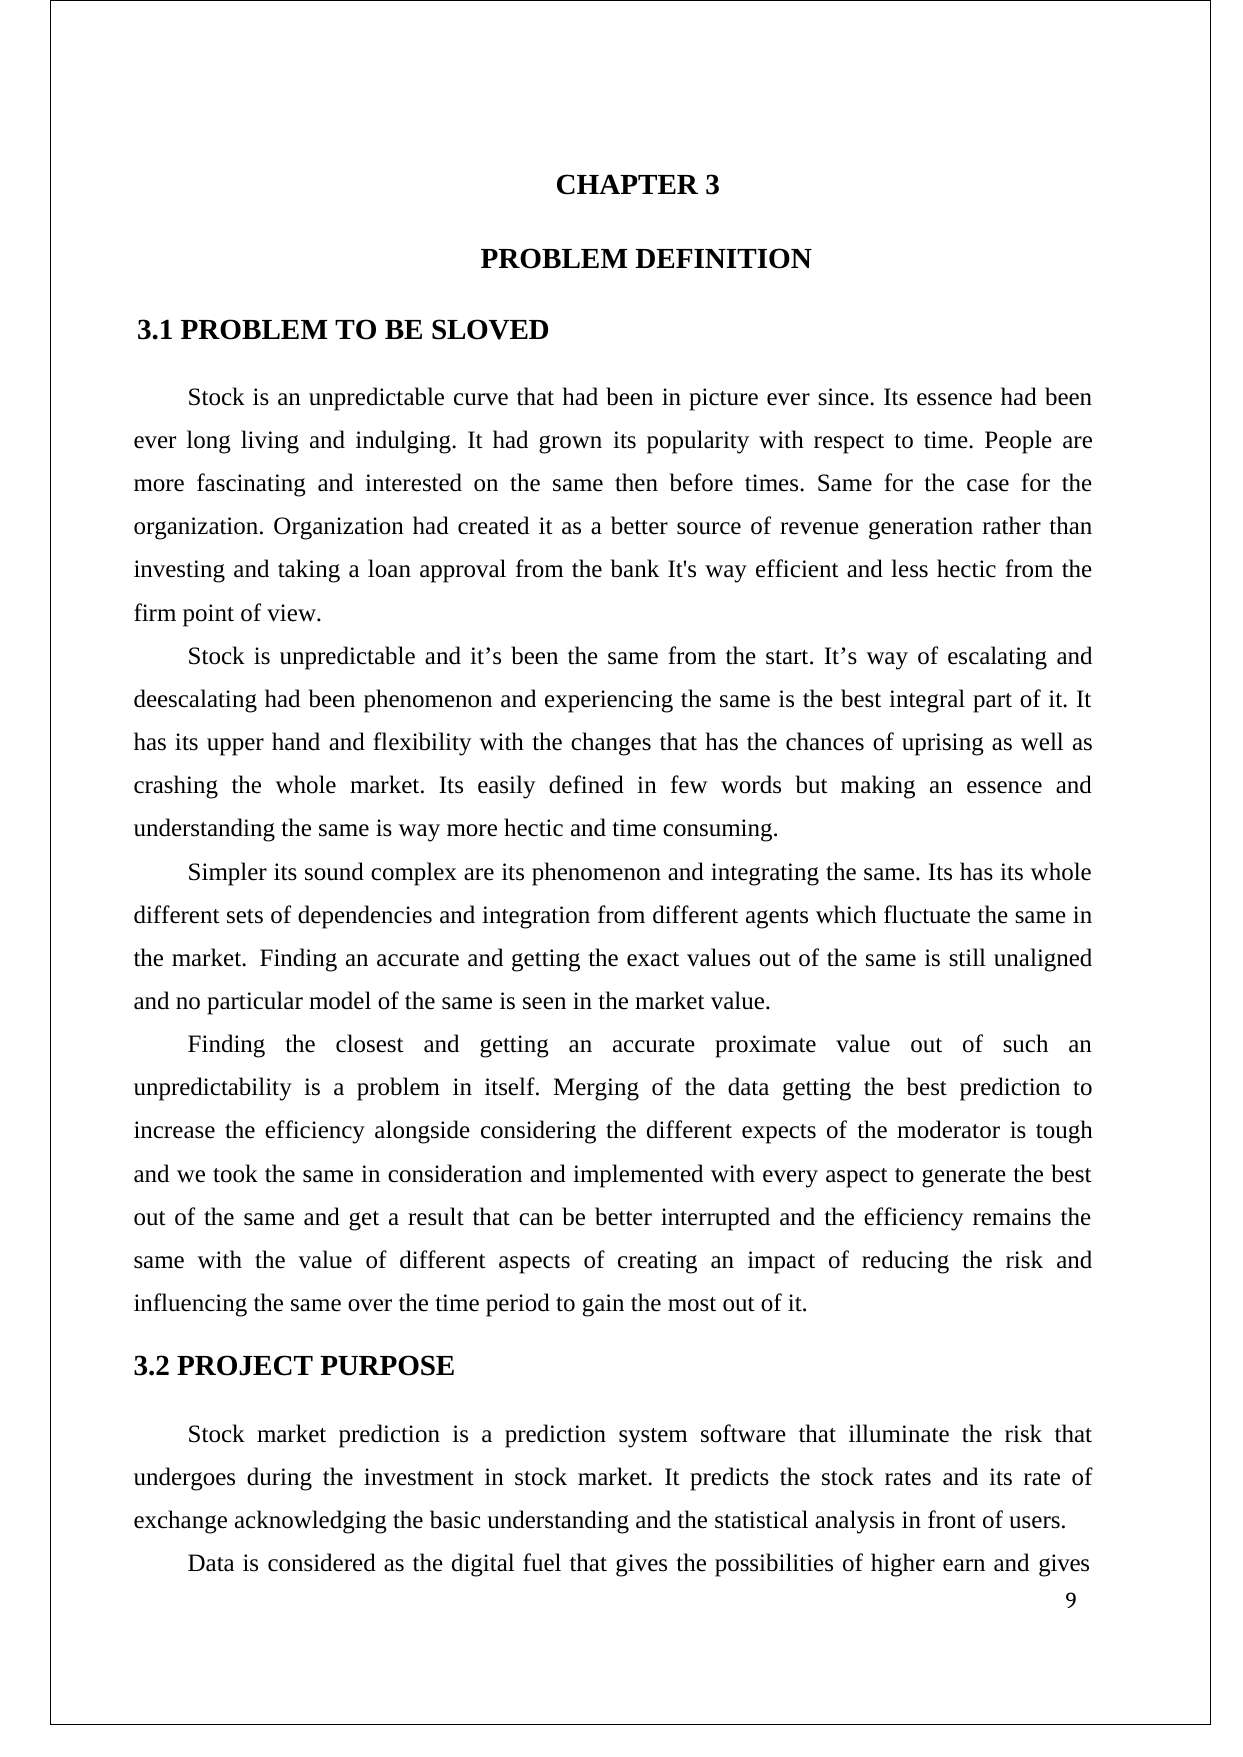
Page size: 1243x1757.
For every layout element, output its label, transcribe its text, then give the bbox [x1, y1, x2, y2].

subtitle PROJECT PURPOSE [133, 1348, 1178, 1382]
text Stock market prediction is a prediction system software that illuminate the risk that undergoes during the investment in stock market. It predicts the stock rates and its rate of exchange acknowledging the basic understanding and the statistical analysis in front of users. [133, 1419, 1094, 1534]
subtitle CHAPTER 3 PROBLEM DEFINITION [480, 167, 865, 274]
text Finding the closest and getting an accurate proximate value out of such an unpredictability is a problem in itself. Merging of the data getting the best prediction to increase the efficiency alongside considering the different expects of the moderator is tough and we took the same in consideration and implemented with every aspect to generate the best out of the same and get a result that can be better interrupted and the efficiency remains the same with the value of different aspects of creating an impact of reducing the risk and influencing the same over the time period to gain the most out of it. [133, 1029, 1093, 1317]
text Simpler its sound complex are its phenomenon and integrating the same. Its has its whole different sets of dependencies and integration from different agents which fluctuate the same in the market. Finding an accurate and getting the exact values out of the same is still unaligned and no particular model of the same is seen in the market value. [133, 857, 1094, 1015]
text Stock is unpredictable and it’s been the same from the start. It’s way of escalating and deescalating had been phenomenon and experiencing the same is the best integral part of it. It has its upper hand and flexibility with the changes that has the chances of uprising as well as crashing the whole market. Its easily defined in few words but making an essence and understanding the same is way more hectic and time consuming. [133, 641, 1094, 842]
text Data is considered as the digital fuel that gives the possibilities of higher earn and gives [187, 1548, 1178, 1577]
subtitle PROBLEM TO BE SLOVED [137, 315, 1178, 345]
text Stock is an unpredictable curve that had been in picture ever since. Its essence had been ever long living and indulging. It had grown its popularity with respect to time. People are more fascinating and interested on the same then before times. Same for the case for the organization. Organization had created it as a better source of revenue generation rather than investing and taking a loan approval from the bank It's way efficient and less hectic from the firm point of view. [133, 382, 1094, 626]
